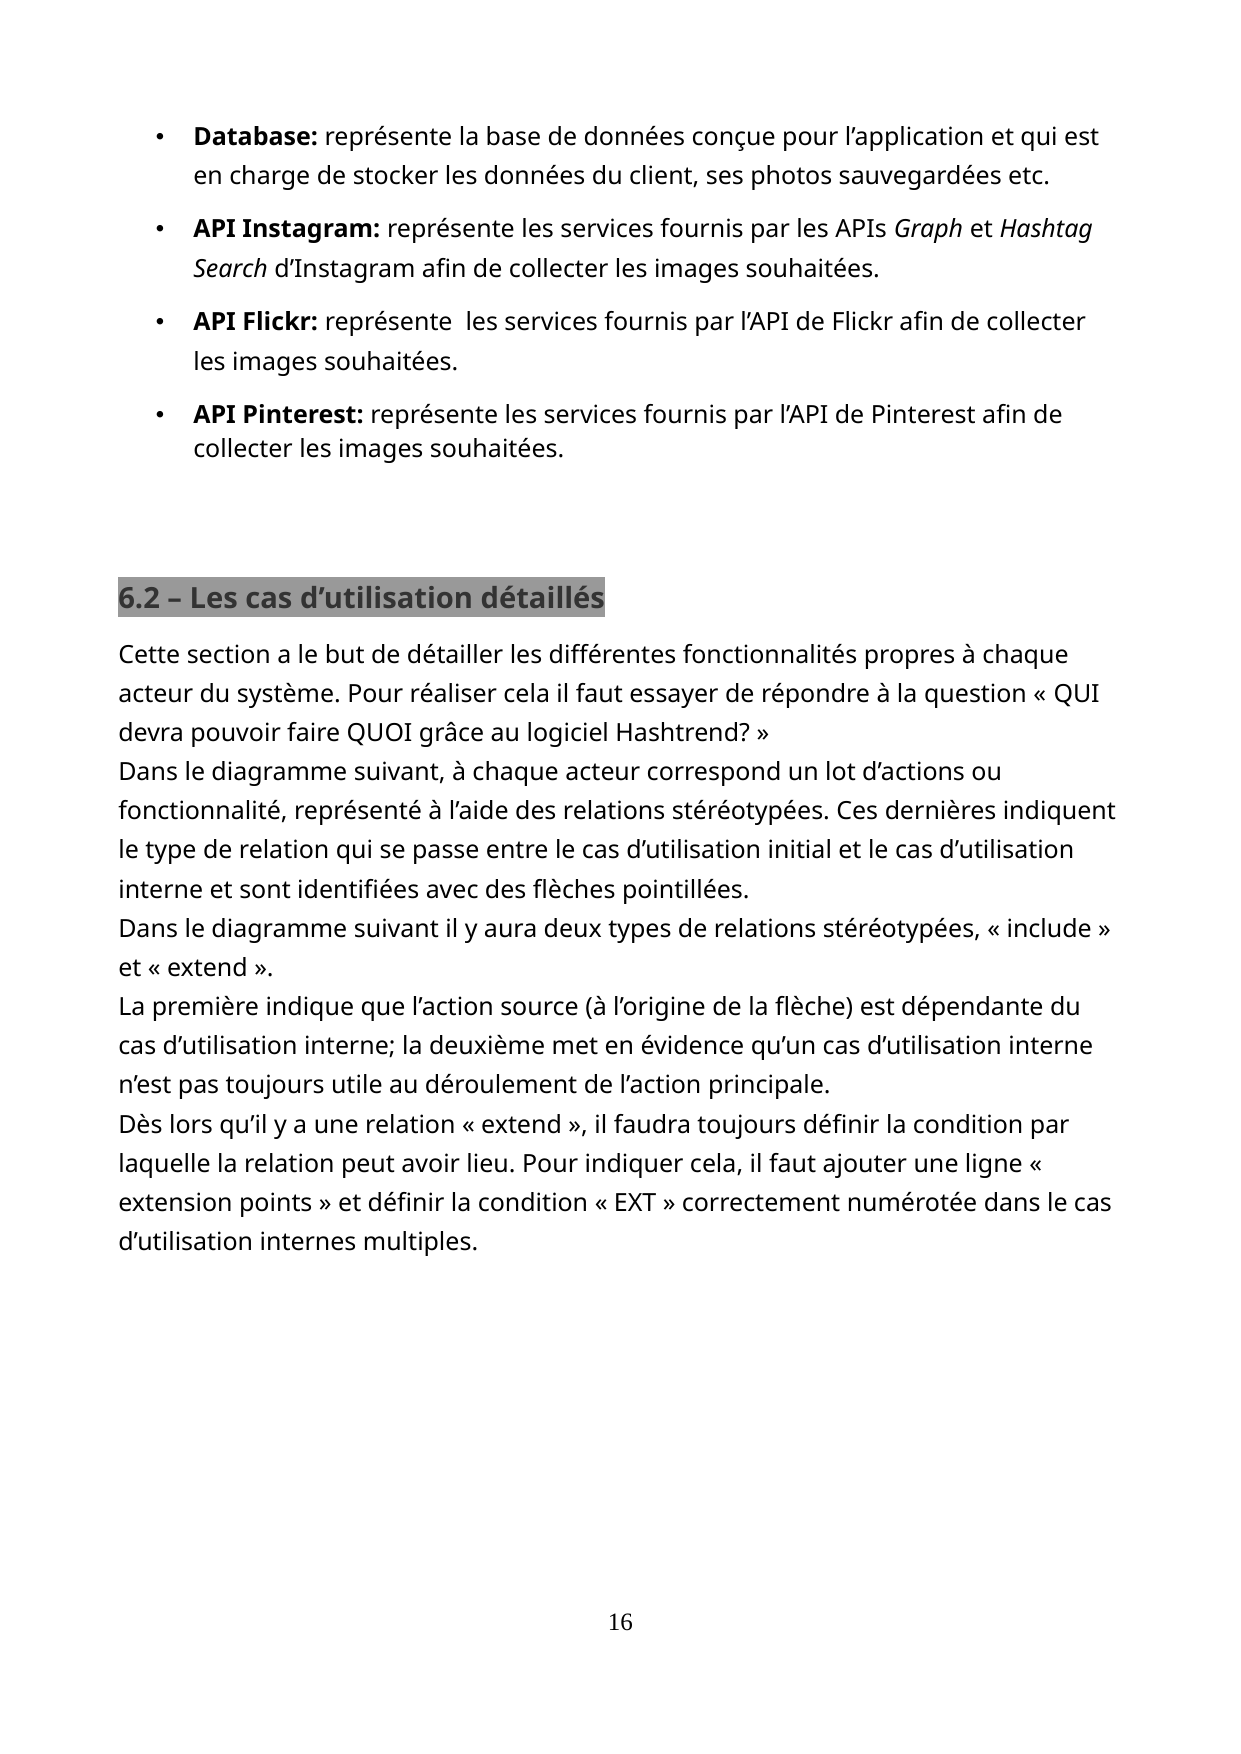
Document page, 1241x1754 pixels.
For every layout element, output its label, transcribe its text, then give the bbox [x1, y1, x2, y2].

text 6.2 – Les cas d’utilisation détaillés [118, 577, 1122, 617]
text Dès lors qu’il y a une relation « extend », il faudra toujours définir la condition par laquelle la relation peut avoir lieu. Pour indiquer cela, il faut ajouter une ligne « extension points » et définir la condition « EXT » correctement numérotée dans le cas d’utilisation internes multiples. [118, 1106, 1122, 1258]
list API Flickr: représente les services fournis par l’API de Flickr afin de collecter les images souhaitées. [156, 304, 1122, 377]
text La première indique que l’action source (à l’origine de la flèche) est dépendante du cas d’utilisation interne; la deuxième met en évidence qu’un cas d’utilisation interne n’est pas toujours utile au déroulement de l’action principale. [118, 989, 1122, 1101]
list API Instagram: représente les services fournis par les APIs Graph et Hashtag Search d’Instagram afin de collecter les images souhaitées. [156, 211, 1122, 284]
list API Pinterest: représente les services fournis par l’API de Pinterest afin de collecter les images souhaitées. [156, 397, 1122, 465]
text Dans le diagramme suivant il y aura deux types de relations stéréotypées, « include » et « extend ». [118, 911, 1122, 984]
text Cette section a le but de détailler les différentes fonctionnalités propres à chaque acteur du système. Pour réaliser cela il faut essayer de répondre à la question « QUI devra pouvoir faire QUOI grâce au logiciel Hashtrend? » [118, 636, 1122, 749]
text Dans le diagramme suivant, à chaque acteur correspond un lot d’actions ou fonctionnalité, représenté à l’aide des relations stéréotypées. Ces dernières indiquent le type de relation qui se passe entre le cas d’utilisation initial et le cas d’utilisation interne et sont identifiées avec des flèches pointillées. [118, 754, 1122, 905]
list Database: représente la base de données conçue pour l’application et qui est en charge de stocker les données du client, ses photos sauvegardées etc. [156, 118, 1122, 191]
